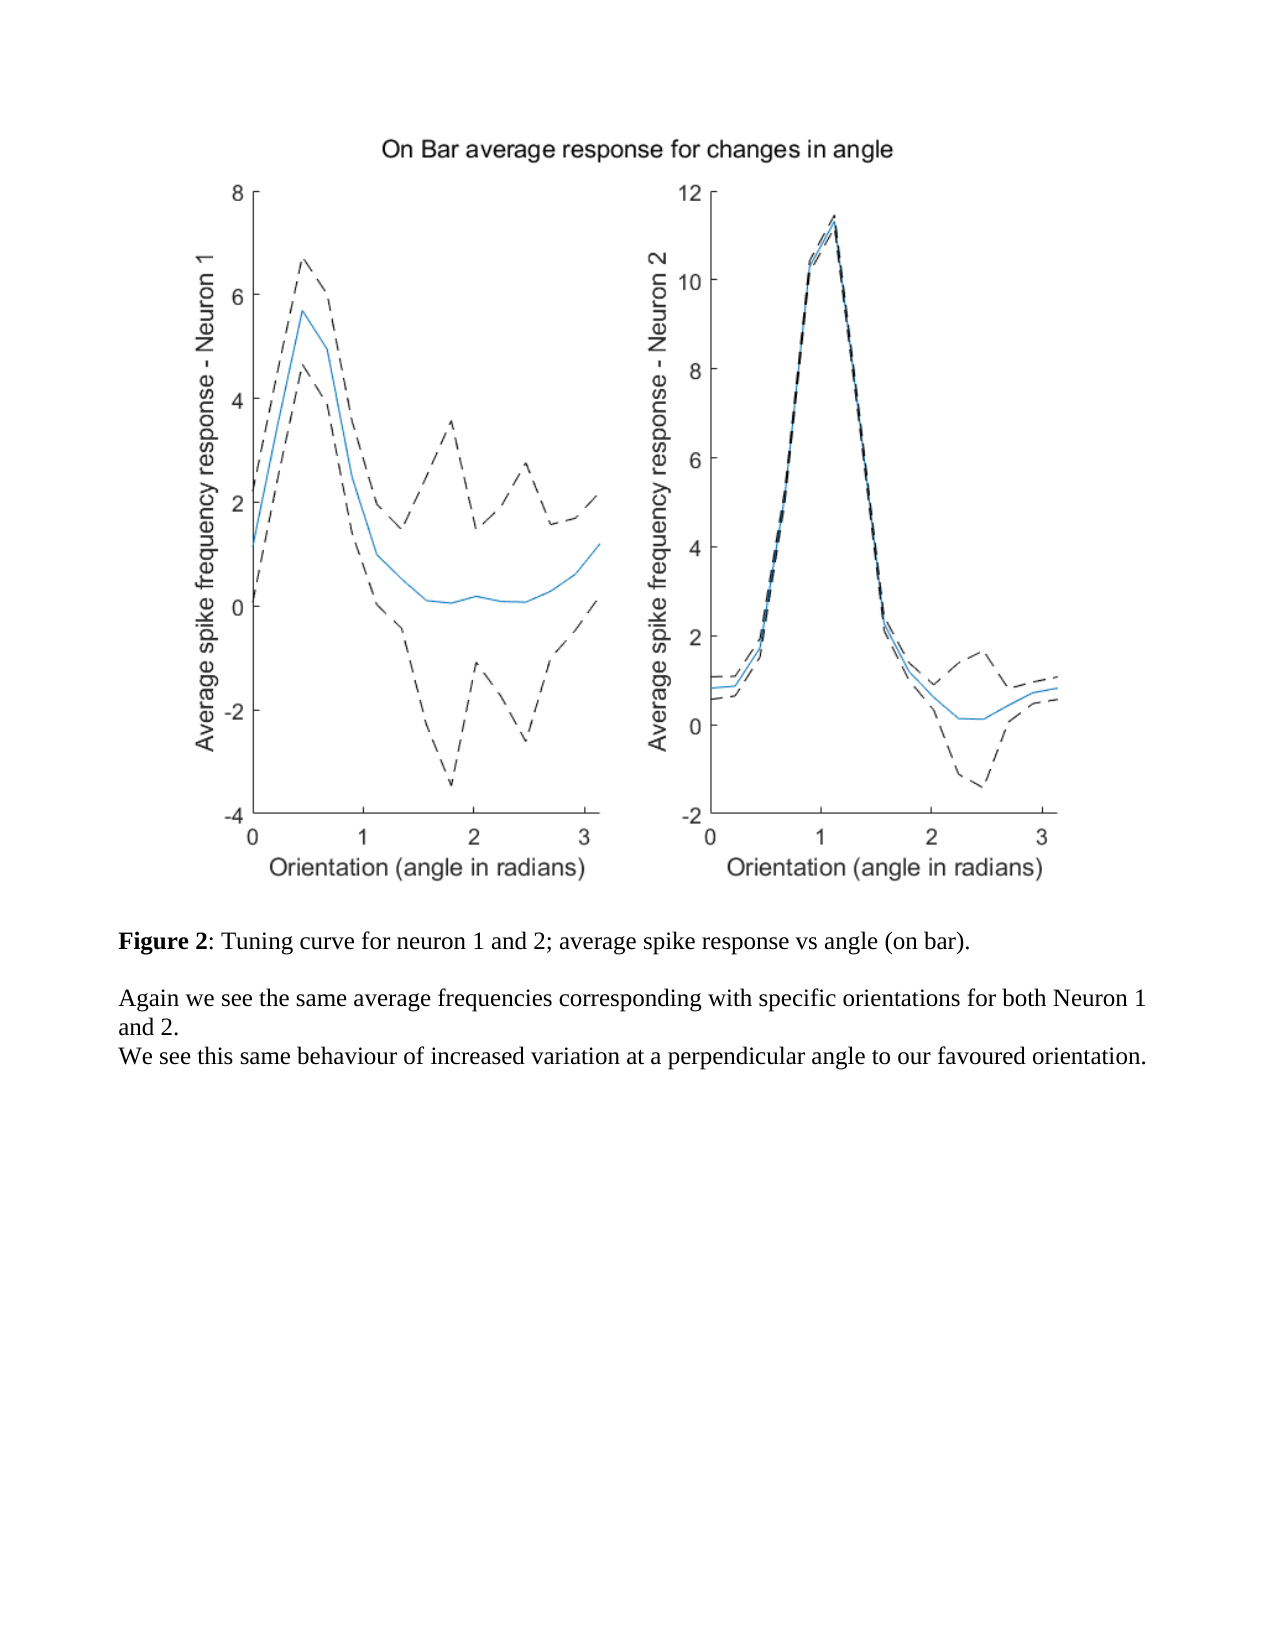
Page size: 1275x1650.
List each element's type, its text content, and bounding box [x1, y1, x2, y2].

text Figure 2: Tuning curve for neuron 1 and 2; average spike response vs angle (on bar). [118, 926, 1157, 955]
text We see this same behaviour of increased variation at a perpendicular angle to our favoured orientation. [118, 1041, 1157, 1070]
text Again we see the same average frequencies corresponding with specific orientations for both Neuron 1 and 2. [118, 983, 1157, 1041]
